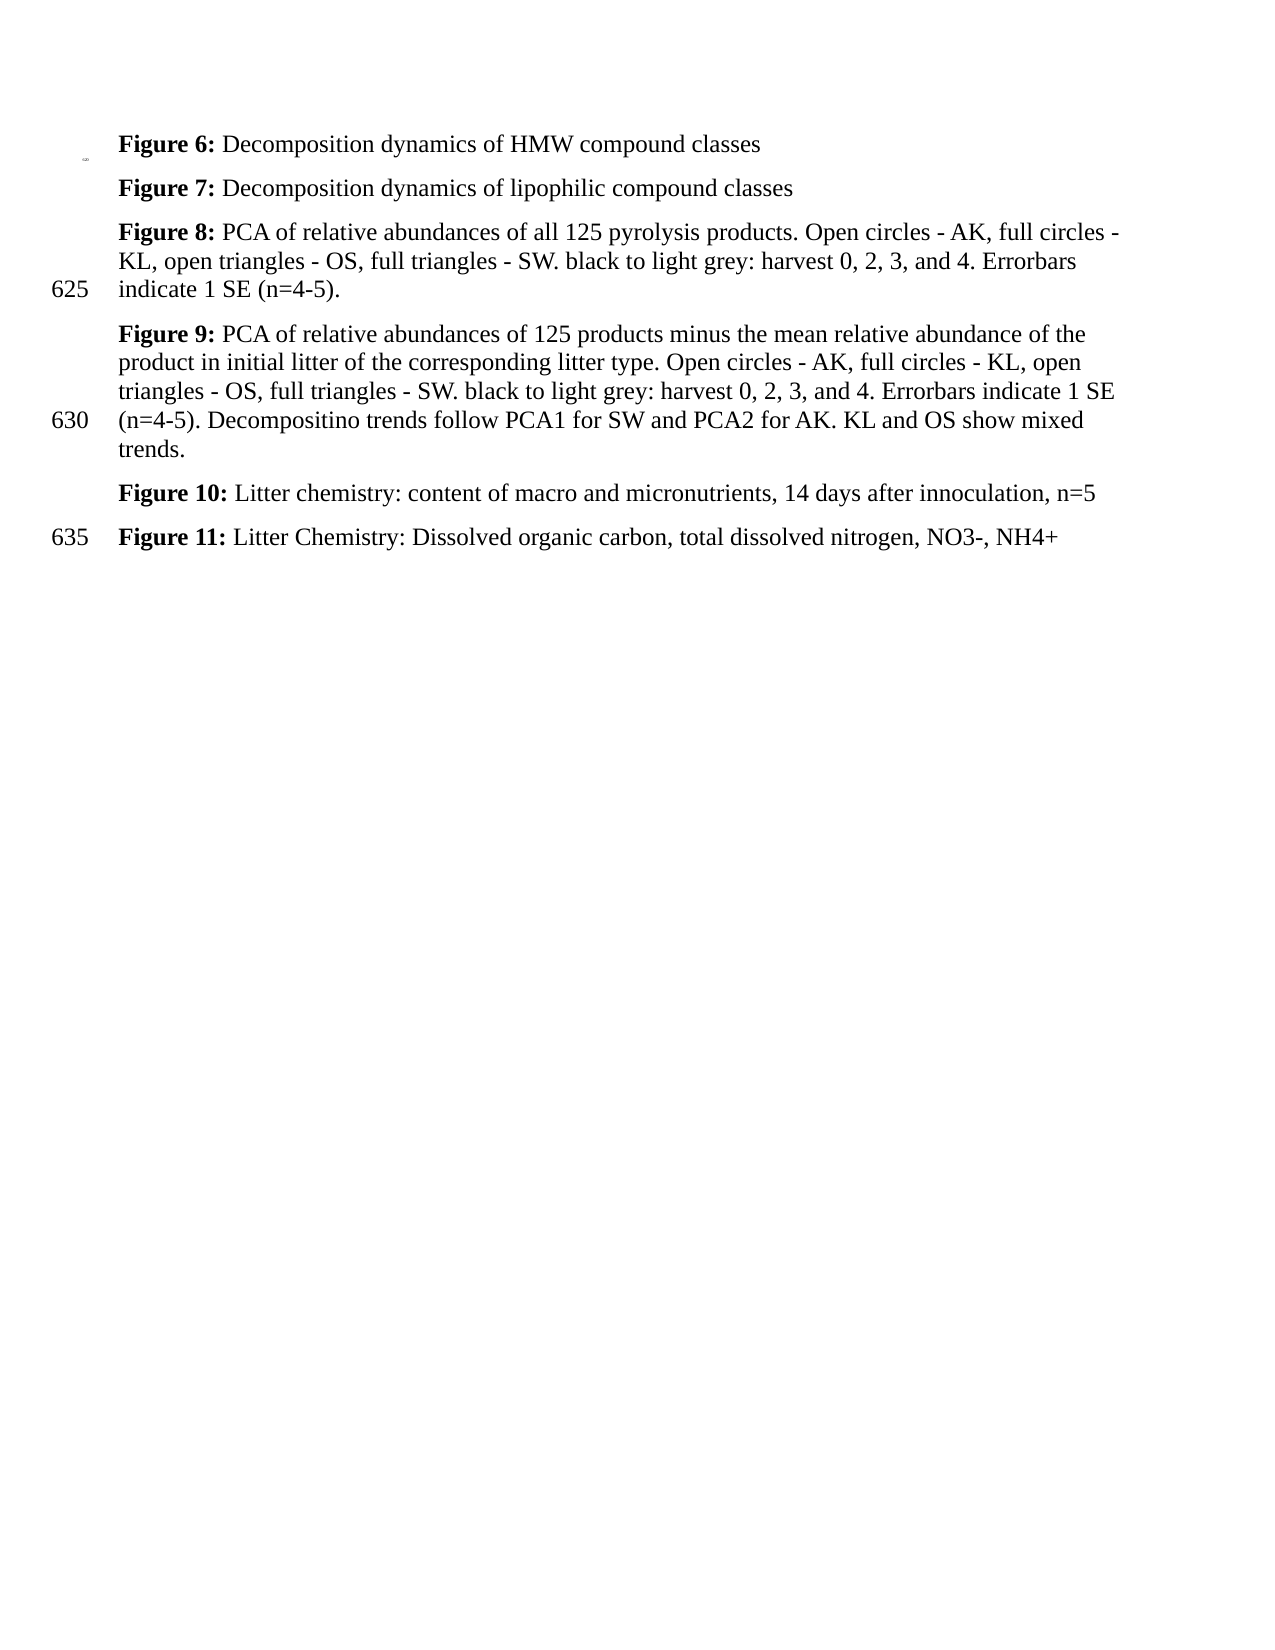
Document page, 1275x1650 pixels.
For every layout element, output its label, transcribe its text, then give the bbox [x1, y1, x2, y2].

table_header [629, 308, 646, 319]
table_header [629, 162, 646, 173]
text Figure 10: Litter chemistry: content of macro and micronutrients, 14 days after innoculation, n=5 [118, 478, 1157, 507]
text Figure 9: PCA of relative abundances of 125 products minus the mean relative abundance of the product in initial litter of the corresponding litter type. Open circles - AK, full circles - KL, open triangles - OS, full triangles - SW. black to light grey: harvest 0, 2, 3, and 4. Errorbars indicate 1 SE (n=4-5). Decompositino trends follow PCA1 for SW and PCA2 for AK. KL and OS show mixed trends. [118, 319, 1157, 462]
text Figure 11: Litter Chemistry: Dissolved organic carbon, total dissolved nitrogen, NO3-, NH4+ [118, 522, 1157, 551]
table_header [629, 511, 646, 522]
table_header [629, 206, 646, 217]
text Figure 6: Decomposition dynamics of HMW compound classes [118, 129, 1157, 157]
text Figure 7: Decomposition dynamics of lipophilic compound classes [118, 173, 1157, 202]
table_header [629, 118, 646, 129]
text Figure 8: PCA of relative abundances of all 125 pyrolysis products. Open circles - AK, full circles - KL, open triangles - OS, full triangles - SW. black to light grey: harvest 0, 2, 3, and 4. Errorbars indicate 1 SE (n=4-5). [118, 217, 1157, 303]
table_header [629, 467, 646, 478]
